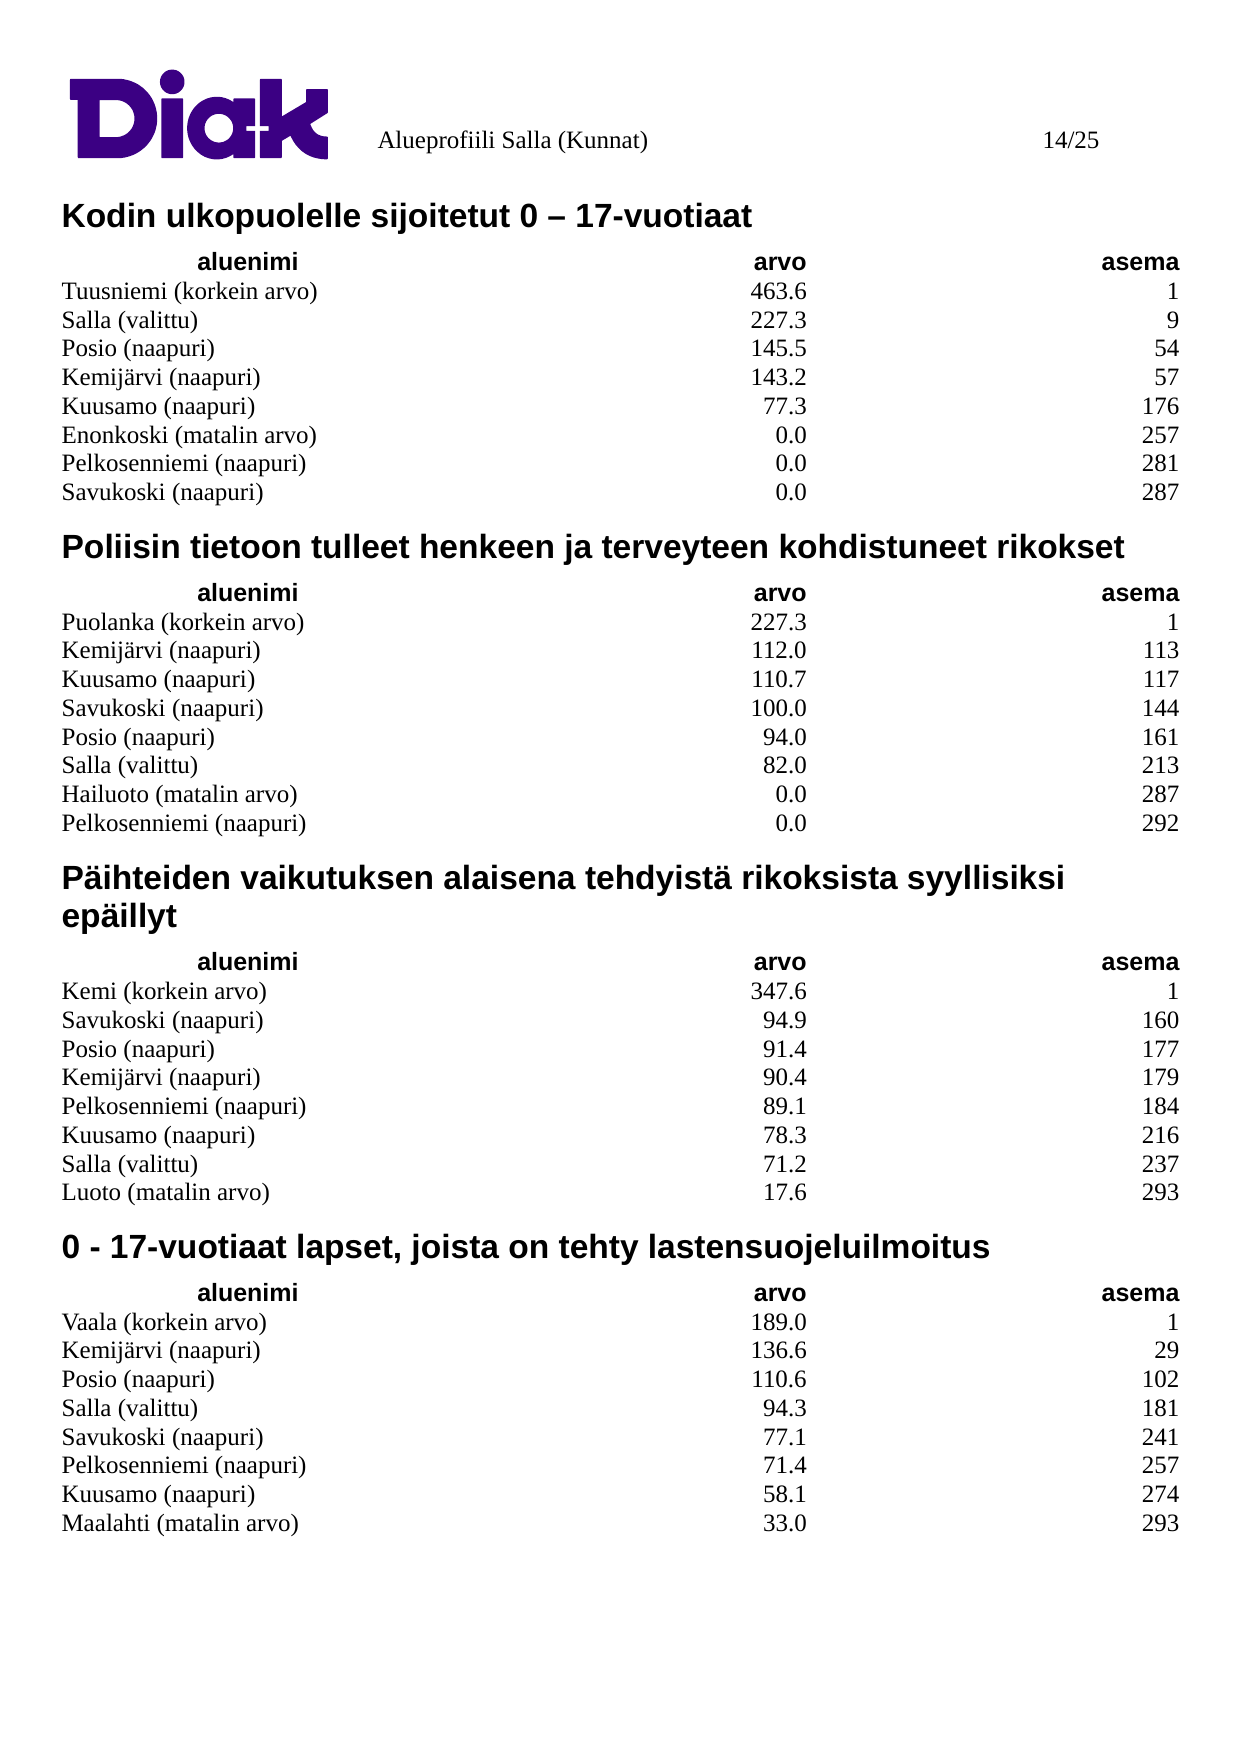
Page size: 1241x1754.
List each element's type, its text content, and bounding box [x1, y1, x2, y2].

table_cell Salla (valittu) [61, 1393, 434, 1422]
table_cell 94.3 [434, 1393, 806, 1422]
table_cell 1 [806, 607, 1179, 636]
table_cell Kuusamo (naapuri) [61, 1479, 434, 1508]
table_cell Salla (valittu) [61, 305, 434, 333]
table_cell Posio (naapuri) [61, 722, 434, 751]
table_cell 184 [806, 1091, 1179, 1120]
table_cell Kemijärvi (naapuri) [61, 1336, 434, 1364]
subtitle Päihteiden vaikutuksen alaisena tehdyistä rikoksista syyllisiksi epäillyt [61, 858, 1179, 935]
table_cell Pelkosenniemi (naapuri) [61, 449, 434, 477]
table_cell 347.6 [434, 976, 806, 1005]
table_cell Enonkoski (matalin arvo) [61, 420, 434, 448]
table_cell 33.0 [434, 1508, 806, 1537]
table_cell 102 [806, 1364, 1179, 1393]
table_header aluenimi [61, 948, 434, 976]
table_header asema [806, 578, 1179, 607]
table_cell 136.6 [434, 1336, 806, 1364]
table_cell 287 [806, 779, 1179, 808]
table_header arvo [434, 1278, 806, 1307]
table_cell 161 [806, 722, 1179, 751]
table_cell Luoto (matalin arvo) [61, 1178, 434, 1206]
table_cell 54 [806, 334, 1179, 362]
table_cell Tuusniemi (korkein arvo) [61, 276, 434, 305]
table_header asema [806, 247, 1179, 276]
table_cell 77.1 [434, 1422, 806, 1451]
table_cell 293 [806, 1178, 1179, 1206]
table_cell 0.0 [434, 420, 806, 448]
table_cell 292 [806, 808, 1179, 837]
table_cell 90.4 [434, 1063, 806, 1091]
table_cell 287 [806, 477, 1179, 506]
table_cell 237 [806, 1149, 1179, 1177]
table_cell 1 [806, 276, 1179, 305]
table_cell Maalahti (matalin arvo) [61, 1508, 434, 1537]
table_cell 160 [806, 1005, 1179, 1034]
table_cell 216 [806, 1120, 1179, 1149]
table_cell 113 [806, 636, 1179, 664]
table_cell 144 [806, 693, 1179, 722]
table_cell Hailuoto (matalin arvo) [61, 779, 434, 808]
table_cell 94.9 [434, 1005, 806, 1034]
table_cell 100.0 [434, 693, 806, 722]
table_cell 213 [806, 751, 1179, 779]
table_header asema [806, 1278, 1179, 1307]
table_cell 78.3 [434, 1120, 806, 1149]
subtitle 0 - 17-vuotiaat lapset, joista on tehty lastensuojeluilmoitus [61, 1227, 1179, 1266]
table_cell 1 [806, 1307, 1179, 1336]
table_cell Salla (valittu) [61, 751, 434, 779]
table_cell 241 [806, 1422, 1179, 1451]
table_cell 179 [806, 1063, 1179, 1091]
table_header aluenimi [61, 1278, 434, 1307]
table_cell 110.7 [434, 664, 806, 693]
table_cell 293 [806, 1508, 1179, 1537]
table_cell 71.2 [434, 1149, 806, 1177]
table_cell 77.3 [434, 391, 806, 420]
table_header arvo [434, 578, 806, 607]
table_cell Puolanka (korkein arvo) [61, 607, 434, 636]
table_cell 89.1 [434, 1091, 806, 1120]
table_cell 257 [806, 420, 1179, 448]
table_cell 463.6 [434, 276, 806, 305]
table_cell 0.0 [434, 477, 806, 506]
table_cell 91.4 [434, 1034, 806, 1062]
table_cell 1 [806, 976, 1179, 1005]
table_cell 227.3 [434, 607, 806, 636]
table_cell 0.0 [434, 779, 806, 808]
table_cell 9 [806, 305, 1179, 333]
subtitle Poliisin tietoon tulleet henkeen ja terveyteen kohdistuneet rikokset [61, 527, 1179, 566]
table_cell Kemijärvi (naapuri) [61, 362, 434, 391]
table_cell 57 [806, 362, 1179, 391]
table_header aluenimi [61, 578, 434, 607]
table_cell Pelkosenniemi (naapuri) [61, 808, 434, 837]
table_cell Posio (naapuri) [61, 1364, 434, 1393]
table_cell Kemijärvi (naapuri) [61, 636, 434, 664]
table_cell 181 [806, 1393, 1179, 1422]
table_header arvo [434, 247, 806, 276]
table_cell 117 [806, 664, 1179, 693]
table_cell Pelkosenniemi (naapuri) [61, 1091, 434, 1120]
table_cell 110.6 [434, 1364, 806, 1393]
table_cell 82.0 [434, 751, 806, 779]
table_cell Vaala (korkein arvo) [61, 1307, 434, 1336]
table_cell 227.3 [434, 305, 806, 333]
table_cell Posio (naapuri) [61, 334, 434, 362]
table_cell 145.5 [434, 334, 806, 362]
table_cell 29 [806, 1336, 1179, 1364]
table_header aluenimi [61, 247, 434, 276]
table_cell 94.0 [434, 722, 806, 751]
table_cell Salla (valittu) [61, 1149, 434, 1177]
table_cell 189.0 [434, 1307, 806, 1336]
table_cell Kuusamo (naapuri) [61, 391, 434, 420]
table_cell 71.4 [434, 1451, 806, 1479]
table_cell 257 [806, 1451, 1179, 1479]
table_cell 0.0 [434, 449, 806, 477]
table_cell Savukoski (naapuri) [61, 1422, 434, 1451]
table_cell 17.6 [434, 1178, 806, 1206]
table_cell 143.2 [434, 362, 806, 391]
table_cell Savukoski (naapuri) [61, 693, 434, 722]
table_cell 281 [806, 449, 1179, 477]
table_cell 112.0 [434, 636, 806, 664]
table_header asema [806, 948, 1179, 976]
table_cell Pelkosenniemi (naapuri) [61, 1451, 434, 1479]
table_cell Posio (naapuri) [61, 1034, 434, 1062]
table_cell 274 [806, 1479, 1179, 1508]
table_cell Kemijärvi (naapuri) [61, 1063, 434, 1091]
table_cell Kemi (korkein arvo) [61, 976, 434, 1005]
table_cell 0.0 [434, 808, 806, 837]
subtitle Kodin ulkopuolelle sijoitetut 0 – 17-vuotiaat [61, 196, 1179, 235]
table_cell Savukoski (naapuri) [61, 1005, 434, 1034]
table_cell Kuusamo (naapuri) [61, 664, 434, 693]
table_cell 177 [806, 1034, 1179, 1062]
table_cell 176 [806, 391, 1179, 420]
table_cell Savukoski (naapuri) [61, 477, 434, 506]
table_cell Kuusamo (naapuri) [61, 1120, 434, 1149]
table_header arvo [434, 948, 806, 976]
table_cell 58.1 [434, 1479, 806, 1508]
